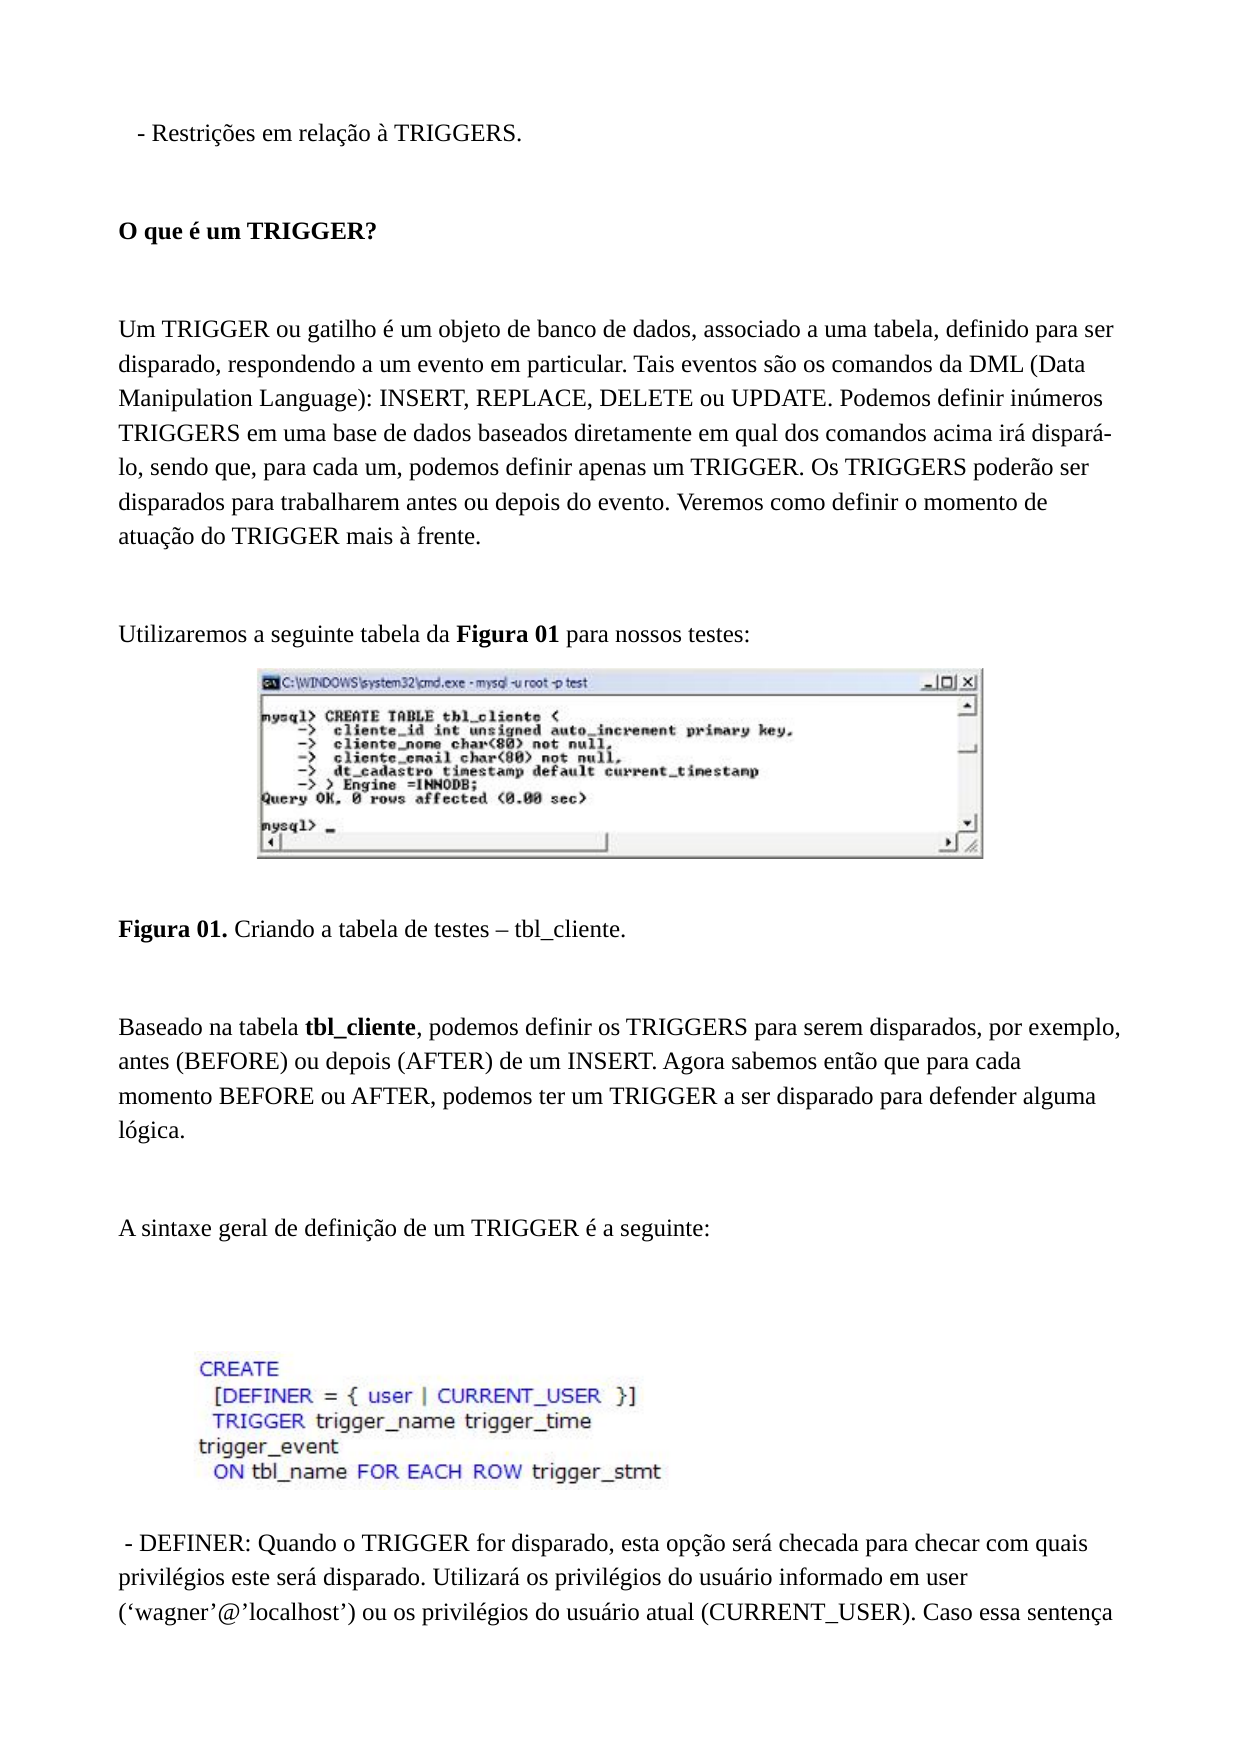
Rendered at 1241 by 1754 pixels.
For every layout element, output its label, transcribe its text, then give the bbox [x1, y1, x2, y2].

text Baseado na tabela tbl_cliente, podemos definir os TRIGGERS para serem disparados, por exemplo, antes (BEFORE) ou depois (AFTER) de um INSERT. Agora sabemos então que para cada momento BEFORE ou AFTER, podemos ter um TRIGGER a ser disparado para defender alguma lógica. [118, 1012, 1122, 1144]
text - Restrições em relação à TRIGGERS. [118, 118, 1122, 147]
text Utilizaremos a seguinte tabela da Figura 01 para nossos testes: [118, 619, 1122, 648]
picture [256, 668, 984, 859]
text A sintaxe geral de definição de um TRIGGER é a seguinte: [118, 1213, 1122, 1242]
text - DEFINER: Quando o TRIGGER for disparado, esta opção será checada para checar com quais privilégios este será disparado. Utilizará os privilégios do usuário informado em user (‘wagner’@’localhost’) ou os privilégios do usuário atual (CURRENT_USER). Caso essa sentença [118, 1528, 1122, 1625]
text O que é um TRIGGER? [118, 216, 1122, 245]
picture [193, 1351, 672, 1490]
text Um TRIGGER ou gatilho é um objeto de banco de dados, associado a uma tabela, definido para ser disparado, respondendo a um evento em particular. Tais eventos são os comandos da DML (Data Manipulation Language): INSERT, REPLACE, DELETE ou UPDATE. Podemos definir inúmeros TRIGGERS em uma base de dados baseados diretamente em qual dos comandos acima irá dispará-lo, sendo que, para cada um, podemos definir apenas um TRIGGER. Os TRIGGERS poderão ser disparados para trabalharem antes ou depois do evento. Veremos como definir o momento de atuação do TRIGGER mais à frente. [118, 314, 1122, 550]
text Figura 01. Criando a tabela de testes – tbl_cliente. [118, 914, 1122, 942]
